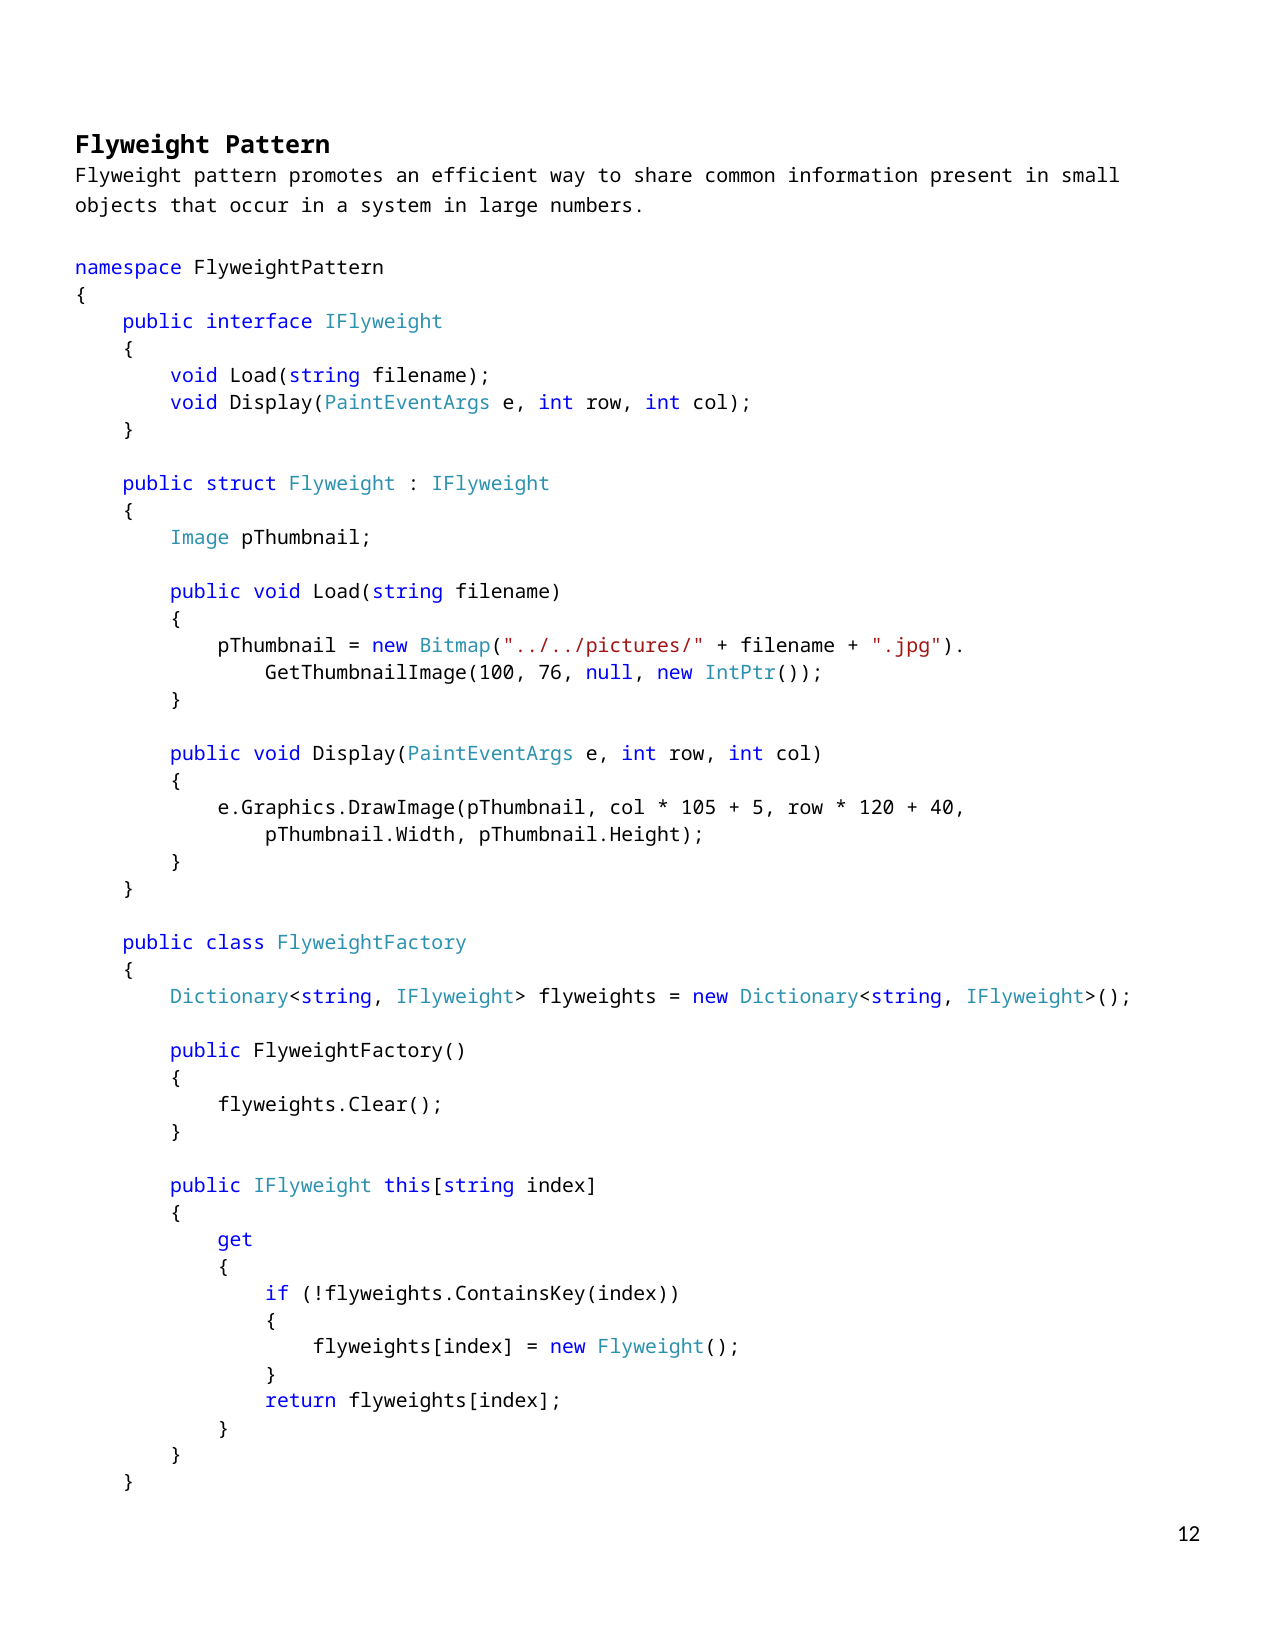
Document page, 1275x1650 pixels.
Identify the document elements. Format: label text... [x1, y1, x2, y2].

text public class FlyweightFactory [75, 928, 1200, 955]
text namespace FlyweightPattern [75, 254, 1200, 281]
text Flyweight Pattern [75, 127, 1200, 161]
text Flyweight pattern promotes an efficient way to share common information present in small objects that occur in a system in large numbers. [75, 161, 1200, 219]
text GetThumbnailImage(100, 76, null, new IntPtr()); [75, 658, 1200, 685]
text } [75, 874, 1200, 901]
text Image pThumbnail; [75, 523, 1200, 550]
text flyweights[index] = new Flyweight(); [75, 1333, 1200, 1360]
text { [75, 604, 1200, 631]
text public struct Flyweight : IFlyweight [75, 469, 1200, 496]
text { [75, 955, 1200, 982]
text { [75, 281, 1200, 308]
text } [75, 1414, 1200, 1441]
text if (!flyweights.ContainsKey(index)) [75, 1279, 1200, 1306]
text { [75, 1306, 1200, 1333]
text return flyweights[index]; [75, 1387, 1200, 1414]
text public FlyweightFactory() [75, 1036, 1200, 1063]
text } [75, 1117, 1200, 1144]
text e.Graphics.DrawImage(pThumbnail, col * 105 + 5, row * 120 + 40, [75, 793, 1200, 820]
text } [75, 685, 1200, 712]
text public interface IFlyweight [75, 308, 1200, 334]
text { [75, 1252, 1200, 1279]
text public void Load(string filename) [75, 577, 1200, 604]
text } [75, 1468, 1200, 1495]
text pThumbnail = new Bitmap("../../pictures/" + filename + ".jpg"). [75, 631, 1200, 658]
text } [75, 1441, 1200, 1468]
text { [75, 766, 1200, 793]
text void Display(PaintEventArgs e, int row, int col); [75, 388, 1200, 416]
text public void Display(PaintEventArgs e, int row, int col) [75, 739, 1200, 766]
text get [75, 1225, 1200, 1252]
text public IFlyweight this[string index] [75, 1171, 1200, 1198]
text { [75, 1198, 1200, 1225]
text { [75, 334, 1200, 362]
text void Load(string filename); [75, 362, 1200, 388]
text { [75, 1063, 1200, 1090]
text } [75, 416, 1200, 442]
text flyweights.Clear(); [75, 1090, 1200, 1117]
text Dictionary<string, IFlyweight> flyweights = new Dictionary<string, IFlyweight>(); [75, 982, 1200, 1009]
text } [75, 1360, 1200, 1387]
text { [75, 496, 1200, 523]
text } [75, 847, 1200, 874]
text pThumbnail.Width, pThumbnail.Height); [75, 820, 1200, 847]
